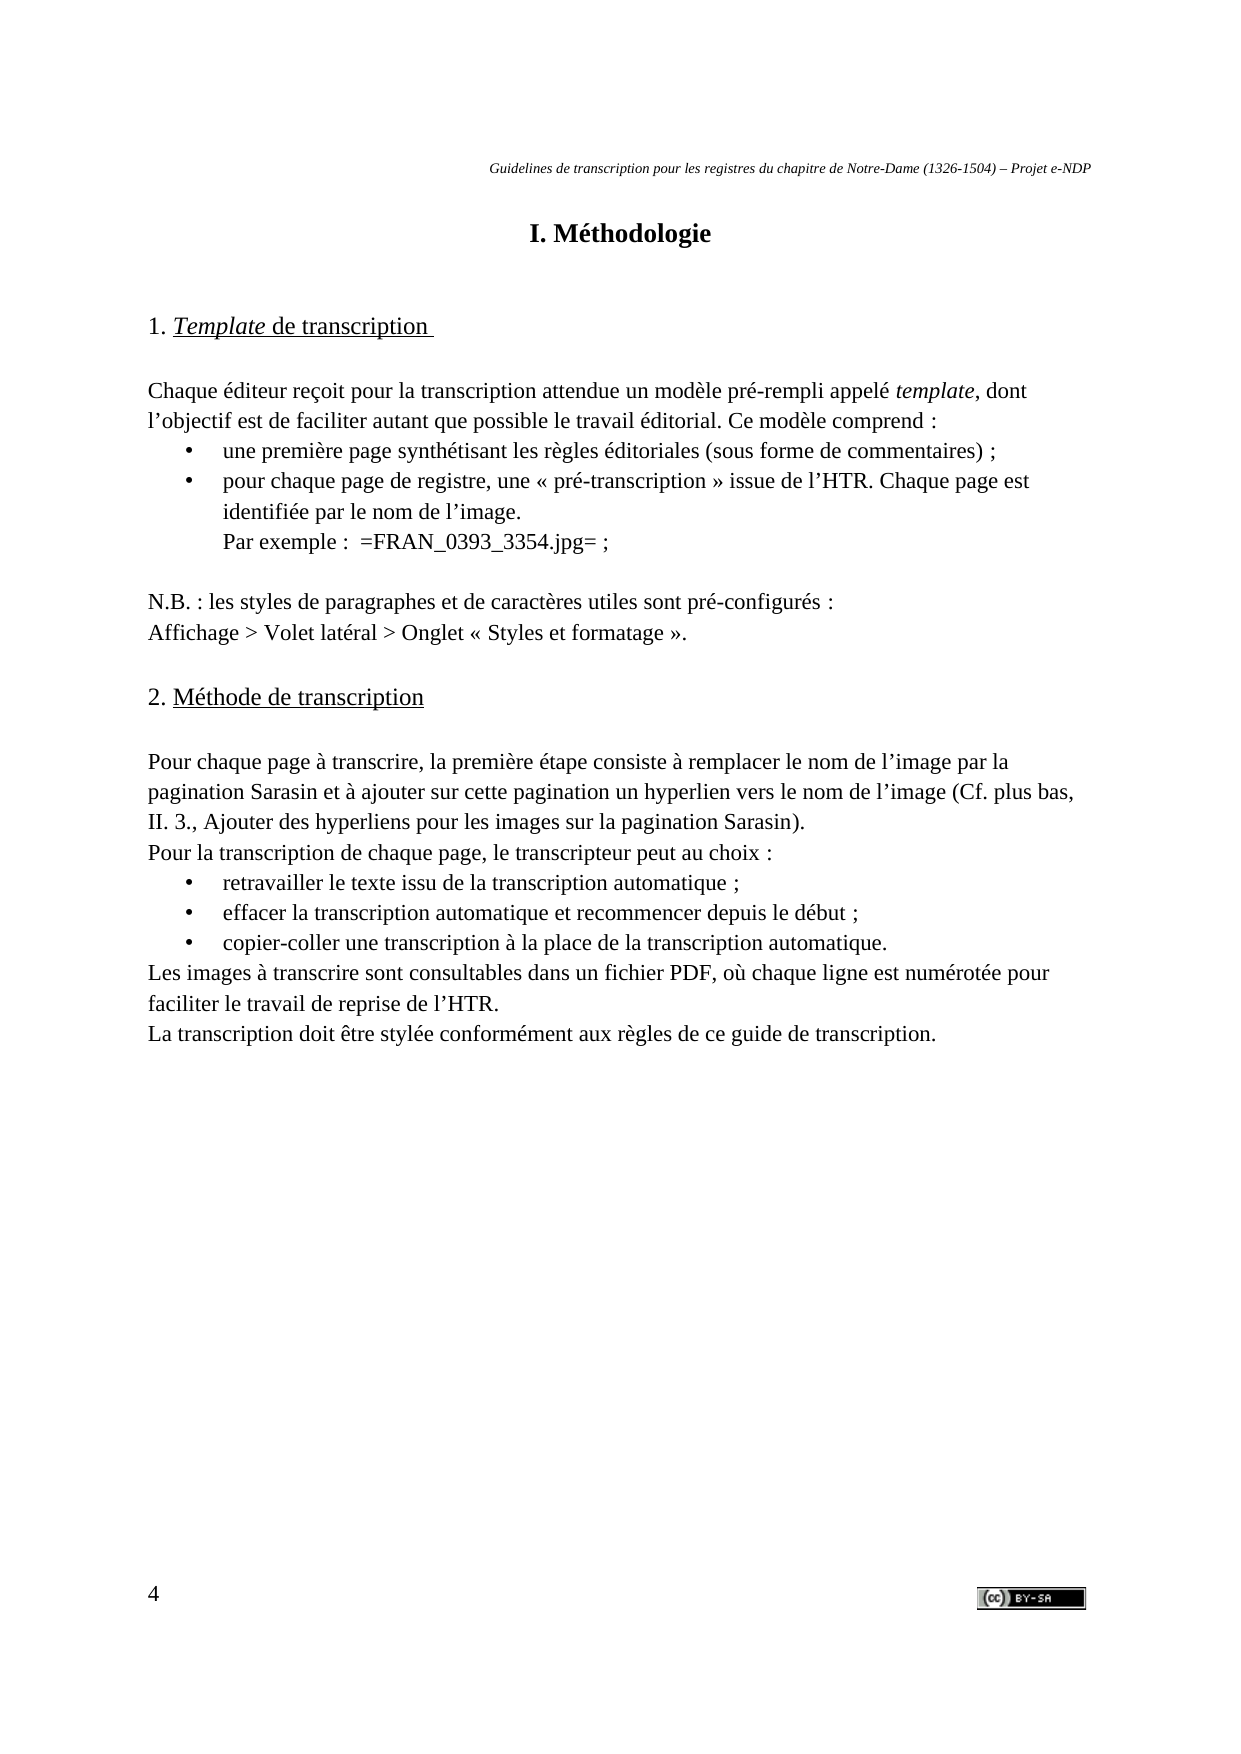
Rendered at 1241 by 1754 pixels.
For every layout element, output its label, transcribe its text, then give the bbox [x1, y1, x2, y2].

text Pour la transcription de chaque page, le transcripteur peut au choix : [148, 838, 1093, 865]
list copier-coller une transcription à la place de la transcription automatique. [185, 929, 1093, 956]
text Chaque éditeur reçoit pour la transcription attendue un modèle pré-rempli appelé template, dont l’objectif est de faciliter autant que possible le travail éditorial. Ce modèle comprend : [148, 377, 1093, 433]
text N.B. : les styles de paragraphes et de caractères utiles sont pré-configurés : Affichage > Volet latéral > Onglet « Styles et formatage ». [148, 588, 1093, 645]
list retravailler le texte issu de la transcription automatique ; [185, 869, 1093, 895]
text La transcription doit être stylée conformément aux règles de ce guide de transcription. [148, 1020, 1093, 1046]
text Les images à transcrire sont consultables dans un fichier PDF, où chaque ligne est numérotée pour faciliter le travail de reprise de l’HTR. [148, 959, 1093, 1016]
text I. Méthodologie [148, 217, 1093, 248]
text 2. Méthode de transcription [148, 682, 1093, 711]
picture [977, 1587, 1087, 1610]
list effacer la transcription automatique et recommencer depuis le début ; [185, 899, 1093, 925]
text 1. Template de transcription [148, 311, 1093, 340]
text Pour chaque page à transcrire, la première étape consiste à remplacer le nom de l’image par la pagination Sarasin et à ajouter sur cette pagination un hyperlien vers le nom de l’image (Cf. plus bas, II. 3., Ajouter des hyperliens pour les images sur la pagination Sarasin). [148, 748, 1093, 835]
list pour chaque page de registre, une « pré-transcription » issue de l’HTR. Chaque page est identifiée par le nom de l’image. Par exemple : =FRAN_0393_3354.jpg= ; [185, 468, 1093, 554]
list une première page synthétisant les règles éditoriales (sous forme de commentaires) ; [185, 437, 1093, 464]
